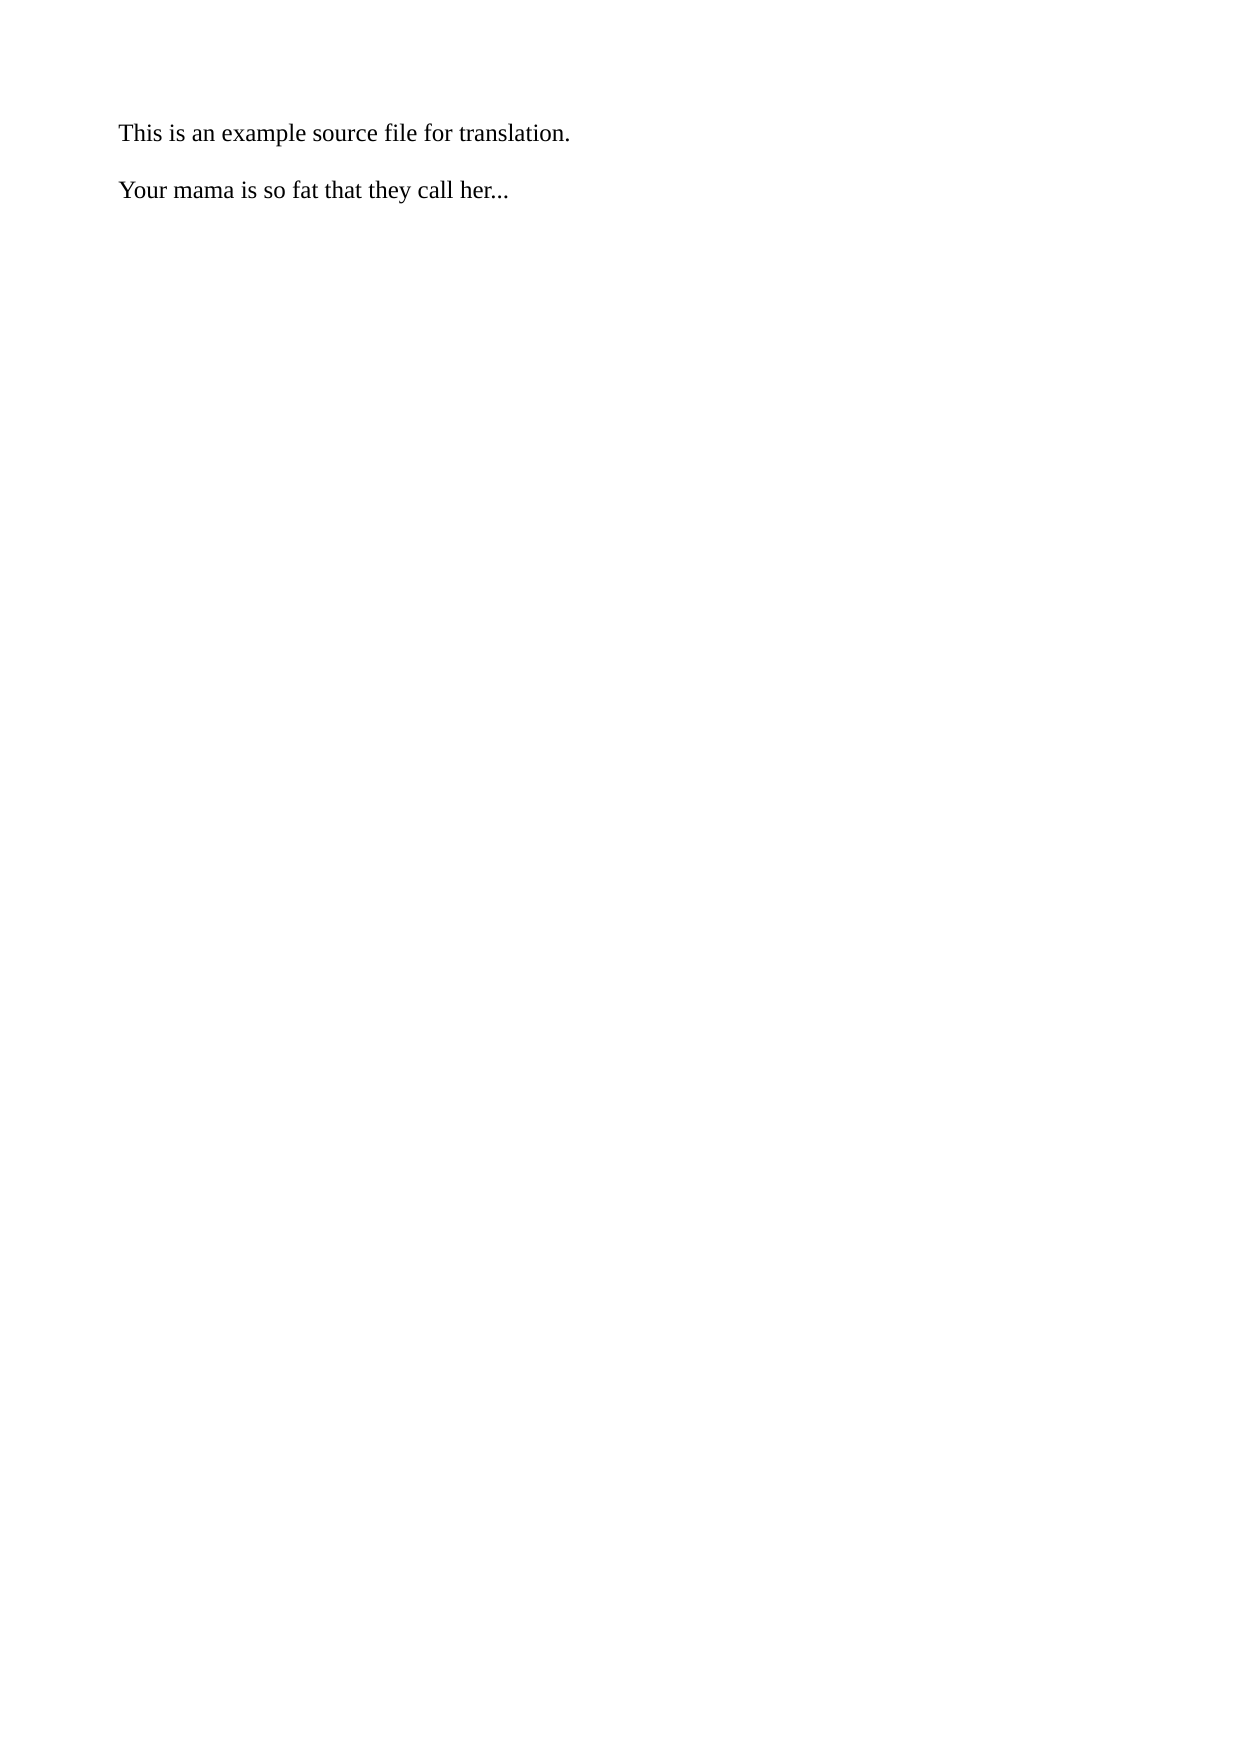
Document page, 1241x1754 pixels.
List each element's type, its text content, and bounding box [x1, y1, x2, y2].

text This is an example source file for translation. Your mama is so fat that they call her... [118, 118, 1122, 204]
